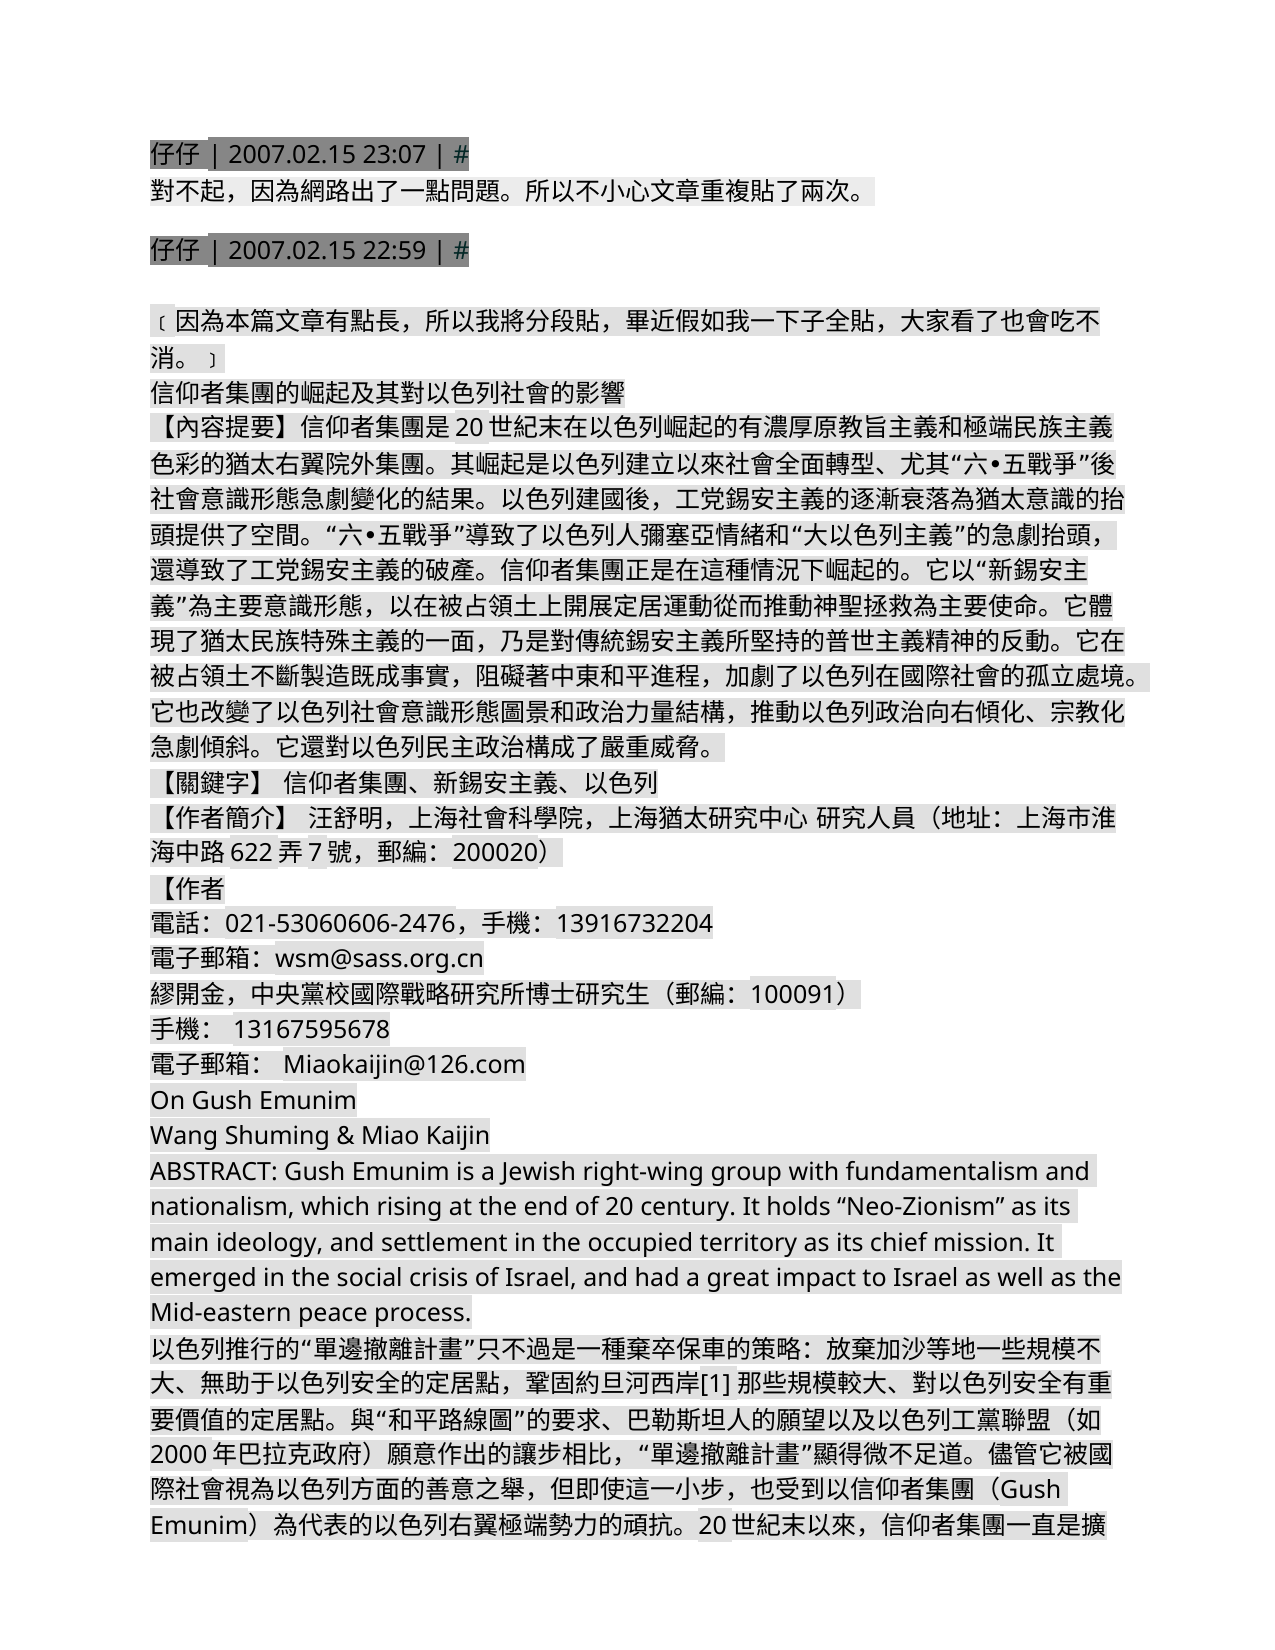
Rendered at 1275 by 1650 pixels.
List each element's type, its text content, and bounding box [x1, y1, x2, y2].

text [150, 75, 1125, 110]
text 仔仔 | 2007.02.15 22:59 | # [150, 231, 1125, 267]
text 對不起，因為網路出了一點問題。所以不小心文章重複貼了兩次。 [150, 171, 1125, 206]
text ﹝因為本篇文章有點長，所以我將分段貼，畢近假如我一下子全貼，大家看了也會吃不消。﹞ 信仰者集團的崛起及其對以色列社會的影響 【內容提要】信仰者集團是20世紀末在以色列崛起的有濃厚原教旨主義和極端民族主義色彩的猶太右翼院外集團。其崛起是以色列建立以來社會全面轉型、尤其“六•五戰爭”後社會意識形態急劇變化的結果。以色列建國後，工党錫安主義的逐漸衰落為猶太意識的抬頭提供了空間。“六•五戰爭”導致了以色列人彌塞亞情緒和“大以色列主義”的急劇抬頭，還導致了工党錫安主義的破產。信仰者集團正是在這種情況下崛起的。它以“新錫安主義”為主要意識形態，以在被占領土上開展定居運動從而推動神聖拯救為主要使命。它體現了猶太民族特殊主義的一面，乃是對傳統錫安主義所堅持的普世主義精神的反動。它在被占領土不斷製造既成事實，阻礙著中東和平進程，加劇了以色列在國際社會的孤立處境。它也改變了以色列社會意識形態圖景和政治力量結構，推動以色列政治向右傾化、宗教化急劇傾斜。它還對以色列民主政治構成了嚴重威脅。 【關鍵字】 信仰者集團、新錫安主義、以色列 【作者簡介】 汪舒明，上海社會科學院，上海猶太研究中心 研究人員（地址：上海市淮海中路622弄7號，郵編：200020） 【作者 電話：021-53060606-2476，手機：13916732204 電子郵箱：wsm@sass.org.cn 繆開金，中央黨校國際戰略研究所博士研究生（郵編：100091） 手機： 13167595678 電子郵箱： Miaokaijin@126.com On Gush Emunim Wang Shuming & Miao Kaijin ABSTRACT: Gush Emunim is a Jewish right-wing group with fundamentalism and nationalism, which rising at the end of 20 century. It holds “Neo-Zionism” as its main ideology, and settlement in the occupied territory as its chief mission. It emerged in the social crisis of Israel, and had a great impact to Israel as well as the Mid-eastern peace process. 以色列推行的“單邊撤離計畫”只不過是一種棄卒保車的策略：放棄加沙等地一些規模不大、無助于以色列安全的定居點，鞏固約旦河西岸[1] 那些規模較大、對以色列安全有重要價值的定居點。與“和平路線圖”的要求、巴勒斯坦人的願望以及以色列工黨聯盟（如2000年巴拉克政府）願意作出的讓步相比，“單邊撤離計畫”顯得微不足道。儘管它被國際社會視為以色列方面的善意之舉，但即使這一小步，也受到以信仰者集團（Gush Emunim）為代表的以色列右翼極端勢力的頑抗。20世紀末以來，信仰者集團一直是擴建定居點運動最狂熱的勢力，也是巴以和平進程中以色列內部最難克服的障礙，還是改變以色列社會政治的最具衝擊力的力量之一。 一、信仰者集團的崛起的社會根源 信仰者集團是20世紀後期在以色列興起的有強烈原教旨主義和和民族主義色彩的猶太右翼院外集團。它以宗教錫安主義為其主要意識形態，以通過在被占領土（尤其約旦河西岸）狂熱開展定居運動從而“推動神的拯救”為其主要使命。其崛起是以色列建立以來社會全面轉型、尤其“六•五戰爭”後社會意識形態急劇變化的結果。 在形形色色的錫安主義流派中，通過第二次阿利亞來到巴勒斯坦的東歐猶太移民所主張的勞工錫安主義在建立以色列過程中居於主導地位，並奠定了這個國家的基礎。“第二次阿利亞統治著巴勒斯坦勞工，進而是猶太複國主義運動，最後是以色列國”。[2] 勞工錫安主義者在民族主義、社會主義和“勞動征服”思想之間進行了偉大的綜合。一方面，他們接受赫茨爾式錫安主義對實現猶太民族“正常化”的渴求，希望將猶太民族“從一個受迫害的、等待彌賽亞來臨的少數民族，轉變成一個世俗世界中的平等的夥伴”。[3] 猶太民族將成為一個擺脫了歷史重負的全新的民族,將成為自豪、健康、現代、開放、在自己土地上勞作、使用自己的語言的“希伯來人”，將成為受人喜歡的“沙布拉（Sabra）”，而不是受人厭棄的“猶太人”。在他們看來，延續了十幾個世紀的流散地（Diaspora）的猶太生活方式是“不正常的”；而流散地猶太人的形象也儘是消極的，是“可憐的兄弟”的形象。一切曾被長期視為神聖的傳統猶太文明的要素均受到批判性的反思。那些年輕的、充滿叛逆精神的開拓者們（Pioneers）比他們的父輩受歐洲世俗價值觀更為深刻的影響，他們要拯救的是世俗涵義的猶太民族，而不是同樣處於危機中的猶太教。 另一方面，深受歐洲社會主義思想和俄國民粹派影響的勞工錫安主義者，還主張在巴勒斯坦建立一個充滿平等和兄弟情誼的勞工領導的“新社會”。在他們看來，民族主義的目標和社會主義的理想存在著辯證統一。“建立一個社會主義社會，被看作是建立一個主權國家的同義語。人們用社會主義的目標衡量民族主義的追求，用民族主義的策略來回答社會主義的思想”。[4] 至於這樣一個“新社會”如何實現，阿•大•戈登的“勞動征服”思想提供了更好的解答，儘管他並不相信社會主義革命能帶來更美好、更公正的新社會的誕生。戈登主張在巴勒斯坦建立一個以公平和勞動為基礎、以勞工為領導的猶太民族新社會。他提出，對巴勒斯坦土地的權利來自在土地上的勞動。只有根植於土壤，通過每個人的（體力）勞動，民族和個人才能實現自由。他“把工作當作剷除散居世界各地的猶太人生活中一切邪惡的極好辦法，……。也強調農業勞動的重要性，因為它是一種手段，可以使人的心智健全並且再次使人與宇宙成為一個整體”。[5] 而勞工的壯大及其勝利，將會帶來社會公平的勝利。 正常化、勞工的新社會、希伯來人、沙布拉……，勞工錫安主義者的偉大綜合形成了一種不同於宗教彌賽亞主義的新的拯救理論體系，即“世俗彌賽亞主義”。他們夢想著這種“世俗彌賽亞主義”的實現將拯救全世界，將成為“照亮世界的燈塔”。而在自我拯救和拯救世界的進程中，猶太民族將又一次成為“特選子民”。 以色列的建立正是這種“世俗彌賽亞主義”的勝利：工党是這個新生國家決定性的政治力量，它是國際社會主義大家庭的一部分，而且在亞非拉眾多新獨立國家贏得了廣泛的尊敬和友誼；工總、基布茲、莫沙夫等有濃厚社會主義性質的社會經濟組織處於主導地位；勞工錫安主義是主要的意識形態，國家主義、集體主義、平等主義思想在全社會確立起來；開拓者則是一個充滿理想、激情和勇氣的英雄時代的化身，他們是新國家的締造者和領導者，備受敬仰。 但建國後以色列社會的全面轉型很快使勞工錫安主義受到了巨大的衝擊。第一，大規模東方移民的到來和新一代以色列人的成長改變了以色列的人口結構。東方猶太人漸漸成了多數。他們和土生土長的以色列人都難以理解和接受勞工錫安主義的理想。一種非意識形態化的趨勢出現了。個人主義迅速地取代了集體主義價值觀。第二，安置和吸納大規模移民以及加強國防的需要，使得快速發展經濟、加速實現工業化成為緊迫的任務。處於執政地位的工黨選擇加入了西方陣營，以引進資本，擴大市場。農業拓荒失去了原有的吸引力；勞工的社會主義原則也被犧牲掉了，東西方猶太人之間出現了嚴重的貧富分化。第三，開拓者的一代正在老化，他們掌握了權力，逐漸成為以色列社會的保守勢力，喪失了原有的激情、創造力和使命感。第四，阿以衝突已經漸漸顯示出曠日持久的跡象，難以看到阿以和平共處的希望。遠離了歐洲反猶主義的烈焰，以色列陷入了阿拉伯世界反錫安主義的深淵。他們沮喪地發現，阿拉伯人跟歐洲人一樣拒絕接納他們。曾經急於擺脫隔都（Ghetto）生活的猶太民族悲劇性地重新面對一種馬薩達（Masada）式的困境。 在勞工錫安主義的衰落的同時，“猶太意識”卻在不斷抬頭。為了在一個人口多元化的社會中增強凝聚力，尤其團結國內外信教的猶太人，處於領導地位的工黨淡化了社會主義意識形態，高度重視運用猶太民族歷史之根的感召力，將新生的以色列與《聖經》時代的以色列相連。本•古裏安本人就經常引述《聖經》中的話語。以色列眾多的考古發掘也不斷提醒他們的“猶太之根”。在20世紀50年代末，工黨政府還推行“猶太意識教育”，也增強了國內外猶太人的猶太認同。此外，50年代的教育改革在整合全國教育體系時，工党向全國宗教黨（NRP）作了重大讓步，同意其保留單獨的宗教學校體系，政府對之提供財政支持。這個以色列國民教育體系中獨立王國吸納了全國生源的1/4，成為以後宗教狂熱勢力興起的沃土。 “六日戰爭”（1967年6月）是以色列社會意識形態劇變的分水嶺，它使“啟蒙和《聖經》的不平衡發生逆轉”。[6] 戰爭前夕，以色列處於高度焦慮和孤立無助之中，大屠殺的陰影籠罩了整個猶太民族。但突如其來的旋風般的勝利使以色列人陷入狂喜、沉醉和盲目自信。總參謀長亞丁宣稱：“我不相信在我們這一代還會爆發另一場類似於1948年和1967年的戰爭”。[7] 西岸、加沙尤其東耶路撒冷等眾多聖地的“複歸”在教徒中激起了強烈的彌賽亞情緒。他們把以色列的勝利看作神的奇跡，看作神手的大能；看作拯救時代已經到來的明顯的跡象。世俗人士中也出現了向猶太傳統的急劇回歸。以色列士兵——那些堅強的“沙布拉” ——抵達西牆，面壁而泣的圖景感動了整個國家。一種新的歷史感油然而生。人們急切地向猶太教、向歷史文化之根回歸。許多著名的基布茲成員、飛行員和成功的商人都紛紛成為“再生猶太人，重新皈依正統派猶太教。如何處置被占領土問題也引起了廣泛的爭議。儘管工黨政府希望將之作為以後與阿拉伯國家談判的籌碼，但兼併部分領土以建立“大以色列”的呼聲在全國範圍內越來越高，即使工黨內部也大有人在。戰爭也導致了以色列孤立主義抬頭，以色列人對國際社會的不信任感和疏離感迅速增強。戰後以色列一首頗為流行的歌曲稱：“整個世界反對我們。……讓全世界見鬼去吧”。[8] 1970年一位以色列法官還寫到，“我們是獨處的民，我們孤軍奮戰。……除了她自己，以色列沒有朋友”。[9] 以色列可以依賴的只有她自己的力量。這種孤立主義和“大以色列”主義受到外部世界更強烈的反感。戰後幾年之內，西方世界的新左派將以色列作為帝國主義者進行猛烈抨擊；蘇聯陣營也拋棄了以色列工黨；亞非第三世界國家也紛紛疏遠了以色列。另外，戰後以色列經濟繁榮也導致物質主義、消費主義文化在以色列年輕人中氾濫成災。許多人喪失了精神追求，不再願意為整個國家、民族作出奉獻和犧牲。長期掌權的工黨自身腐化，內部也陷入激烈的權力爭奪。其在1973年“贖罪日戰爭”中表現出來的優柔寡斷也使以色列付出了慘重的代價，並使自身的威信受到空前打擊。 以色列不僅沒有成為一個“正常的”國家，更未成為“照亮世界的燈塔”。錫安主義意在使猶太民族擺脫賤民民族的地位，結果以色列卻陷入了賤民國家的處境，成了國際棄兒；欲擺脫流散地猶太歷史的重負，實現“去猶太化”，但“猶太性”卻急劇復興；本欲塑造一個使命感厚重的社會，但理想破滅後廣泛傳播的是放縱、頹廢和迷茫。這樣，工黨在意識形態上破產了，在政治上也喪失了領導力。工黨變得無所適從，全國也陷入了迷茫和失落。宗教狂熱勢力“推進神聖拯救”並奪取錫安主義領導權的時機終於成熟。 ﹝未完續待﹞ [150, 267, 1125, 1542]
text 仔仔 | 2007.02.15 23:07 | # [150, 135, 1125, 171]
